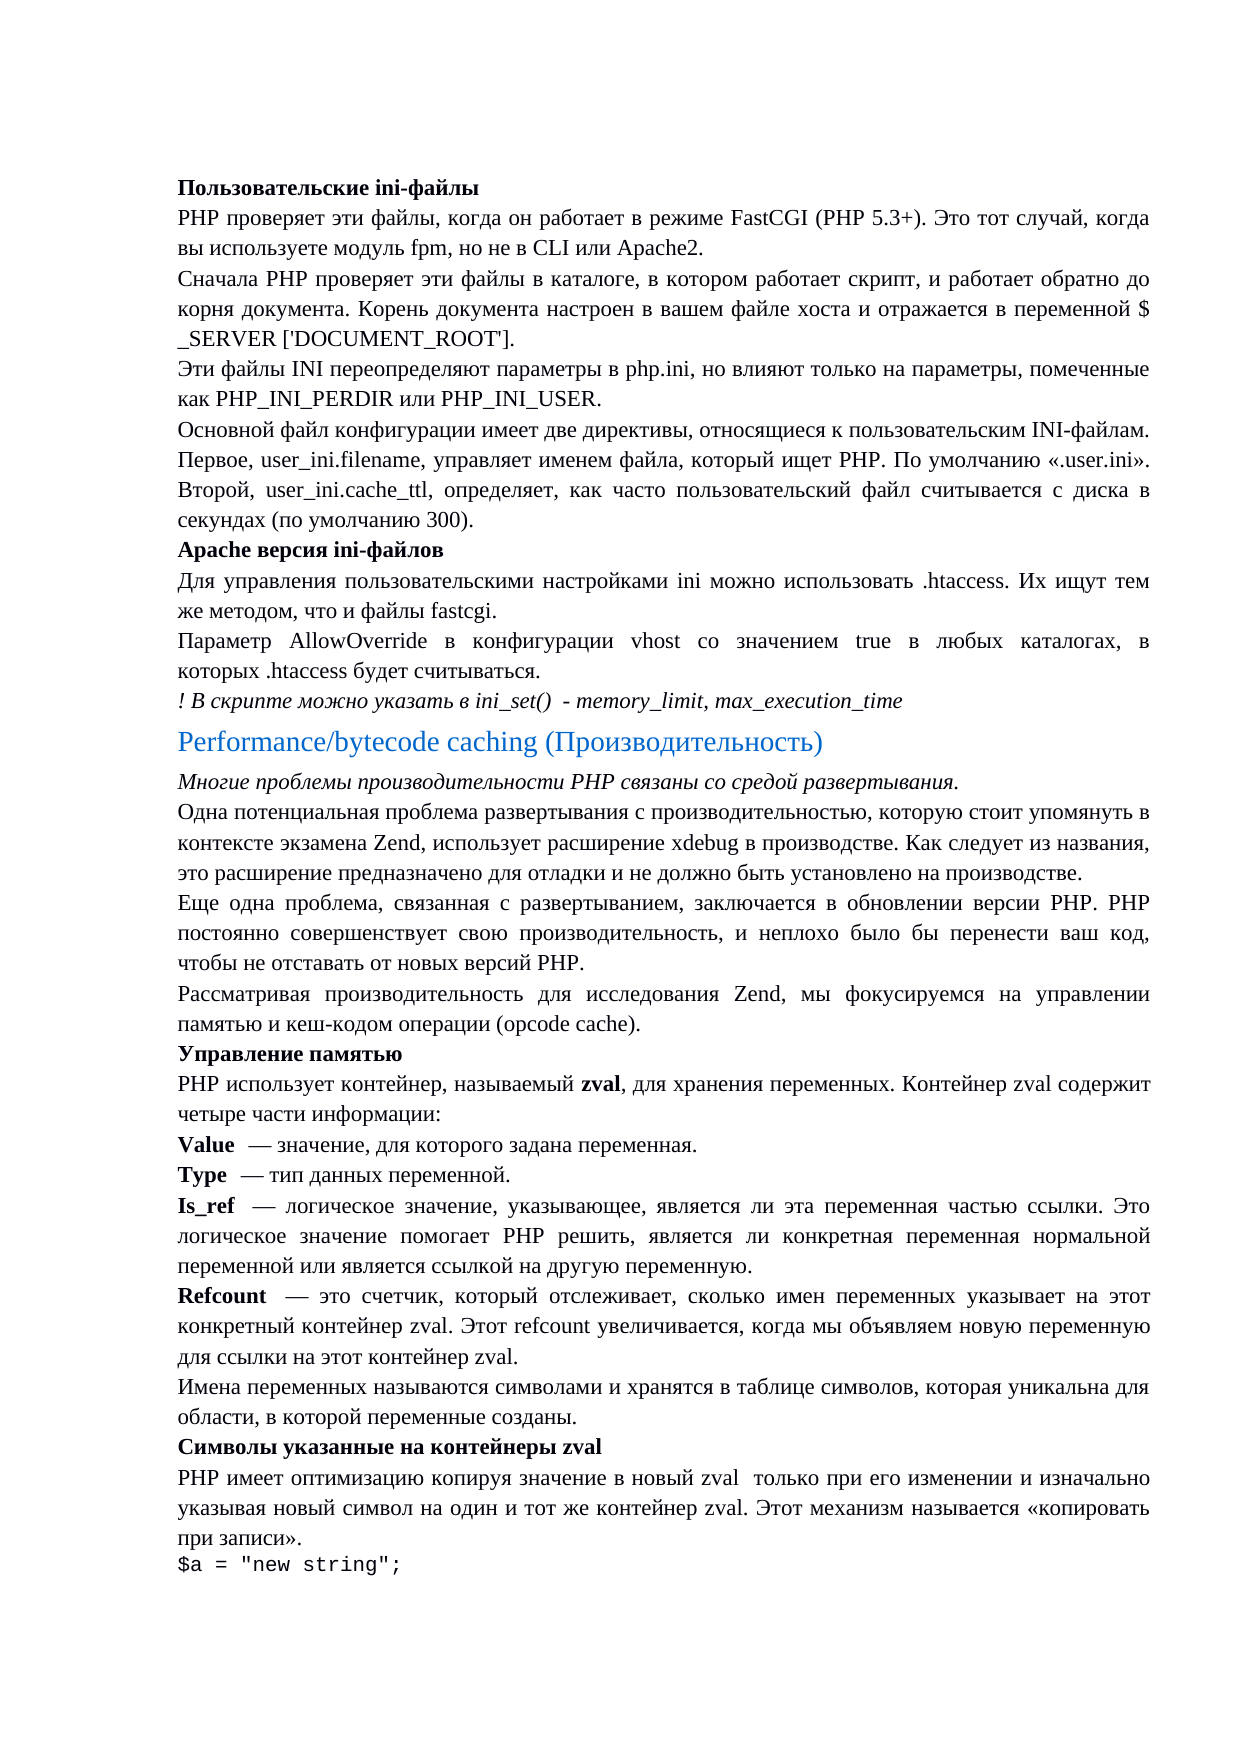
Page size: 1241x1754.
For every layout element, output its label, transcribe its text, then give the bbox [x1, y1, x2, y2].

text Value — значение, для которого задана переменная. [177, 1131, 1152, 1157]
text Управление памятью [177, 1040, 1152, 1066]
text PHP имеет оптимизацию копируя значение в новый zval только при его изменении и изначально указывая новый символ на один и тот же контейнер zval. Этот механизм называется «копировать при записи». [177, 1463, 1152, 1550]
text Apache версия ini-файлов [177, 536, 1152, 563]
text ! В скрипте можно указать в ini_set() - memory_limit, max_execution_time [177, 687, 1152, 714]
text Is_ref — логическое значение, указывающее, является ли эта переменная частью ссылки. Это логическое значение помогает PHP решить, является ли конкретная переменная нормальной переменной или является ссылкой на другую переменную. [177, 1192, 1152, 1278]
text Для управления пользовательскими настройками ini можно использовать .htaccess. Их ищут тем же методом, что и файлы fastcgi. [177, 567, 1152, 623]
subtitle Performance/bytecode caching (Производительность) [177, 724, 1152, 757]
text Одна потенциальная проблема развертывания с производительностью, которую стоит упомянуть в контексте экзамена Zend, использует расширение xdebug в производстве. Как следует из названия, это расширение предназначено для отладки и не должно быть установлено на производстве. [177, 798, 1152, 885]
text Основной файл конфигурации имеет две директивы, относящиеся к пользовательским INI-файлам. Первое, user_ini.filename, управляет именем файла, который ищет PHP. По умолчанию «.user.ini». Второй, user_ini.cache_ttl, определяет, как часто пользовательский файл считывается с диска в секундах (по умолчанию 300). [177, 416, 1152, 533]
text Пользовательские ini-файлы [177, 174, 1152, 200]
text Имена переменных называются символами и хранятся в таблице символов, которая уникальна для области, в которой переменные созданы. [177, 1373, 1152, 1429]
text Refcount — это счетчик, который отслеживает, сколько имен переменных указывает на этот конкретный контейнер zval. Этот refcount увеличивается, когда мы объявляем новую переменную для ссылки на этот контейнер zval. [177, 1282, 1152, 1369]
text $a = "new string"; [177, 1554, 1152, 1578]
text Сначала PHP проверяет эти файлы в каталоге, в котором работает скрипт, и работает обратно до корня документа. Корень документа настроен в вашем файле хоста и отражается в переменной $ _SERVER ['DOCUMENT_ROOT']. [177, 264, 1152, 351]
text Рассматривая производительность для исследования Zend, мы фокусируемся на управлении памятью и кеш-кодом операции (opcode cache). [177, 979, 1152, 1036]
text PHP проверяет эти файлы, когда он работает в режиме FastCGI (PHP 5.3+). Это тот случай, когда вы используете модуль fpm, но не в CLI или Apache2. [177, 204, 1152, 261]
text Многие проблемы производительности PHP связаны со средой развертывания. [177, 768, 1152, 794]
text Type — тип данных переменной. [177, 1161, 1152, 1187]
text Эти файлы INI переопределяют параметры в php.ini, но влияют только на параметры, помеченные как PHP_INI_PERDIR или PHP_INI_USER. [177, 355, 1152, 412]
text PHP использует контейнер, называемый zval, для хранения переменных. Контейнер zval содержит четыре части информации: [177, 1070, 1152, 1127]
text Еще одна проблема, связанная с развертыванием, заключается в обновлении версии PHP. PHP постоянно совершенствует свою производительность, и неплохо было бы перенести ваш код, чтобы не отставать от новых версий PHP. [177, 889, 1152, 976]
text Символы указанные на контейнеры zval [177, 1433, 1152, 1460]
text Параметр AllowOverride в конфигурации vhost со значением true в любых каталогах, в которых .htaccess будет считываться. [177, 627, 1152, 684]
